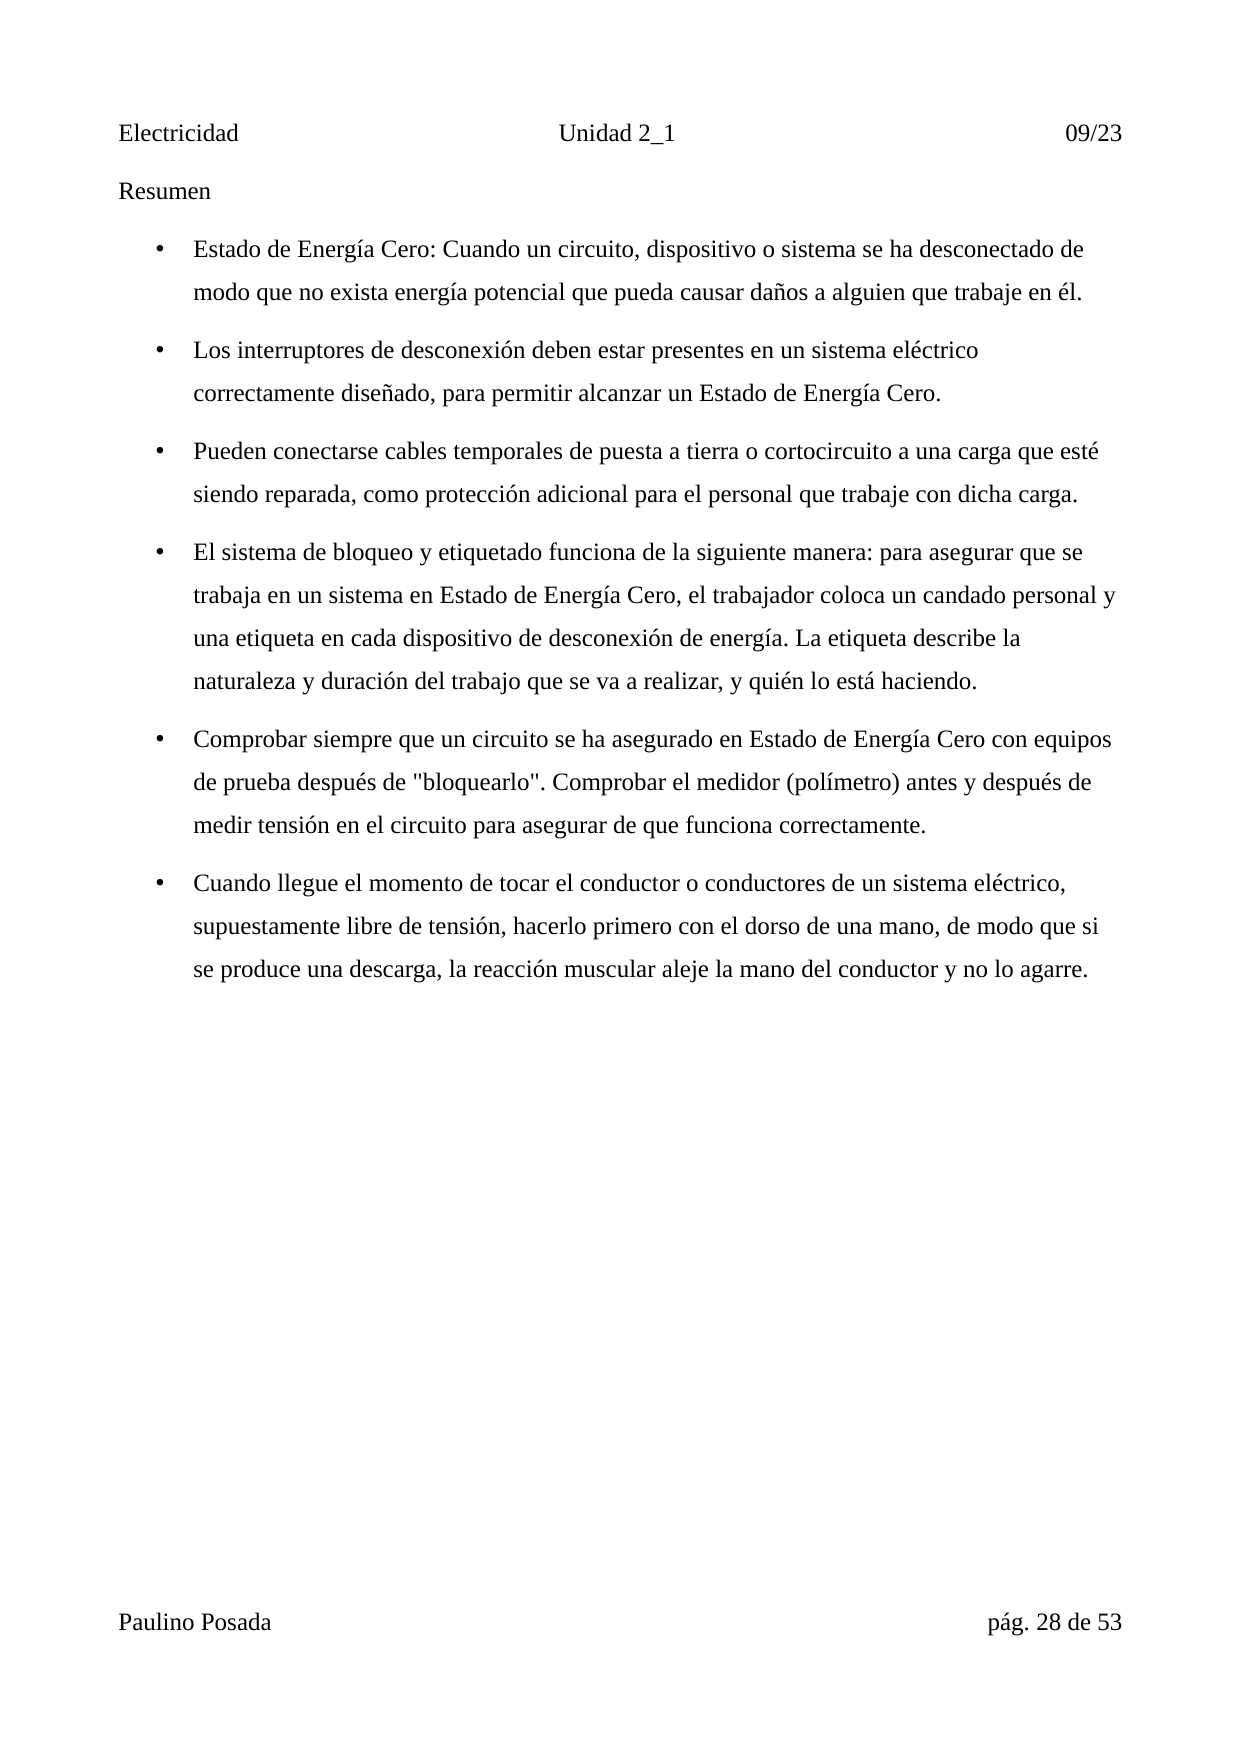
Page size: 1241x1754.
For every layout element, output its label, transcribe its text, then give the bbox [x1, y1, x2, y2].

list Pueden conectarse cables temporales de puesta a tierra o cortocircuito a una carga que esté siendo reparada, como protección adicional para el personal que trabaje con dicha carga. [156, 436, 1122, 508]
list Estado de Energía Cero: Cuando un circuito, dispositivo o sistema se ha desconectado de modo que no exista energía potencial que pueda causar daños a alguien que trabaje en él. [156, 234, 1122, 306]
text Resumen [118, 176, 1122, 205]
list Comprobar siempre que un circuito se ha asegurado en Estado de Energía Cero con equipos de prueba después de "bloquearlo". Comprobar el medidor (polímetro) antes y después de medir tensión en el circuito para asegurar de que funciona correctamente. [156, 724, 1122, 839]
list El sistema de bloqueo y etiquetado funciona de la siguiente manera: para asegurar que se trabaja en un sistema en Estado de Energía Cero, el trabajador coloca un candado personal y una etiqueta en cada dispositivo de desconexión de energía. La etiqueta describe la naturaleza y duración del trabajo que se va a realizar, y quién lo está haciendo. [156, 537, 1122, 695]
list Cuando llegue el momento de tocar el conductor o conductores de un sistema eléctrico, supuestamente libre de tensión, hacerlo primero con el dorso de una mano, de modo que si se produce una descarga, la reacción muscular aleje la mano del conductor y no lo agarre. [156, 868, 1122, 983]
list Los interruptores de desconexión deben estar presentes en un sistema eléctrico correctamente diseñado, para permitir alcanzar un Estado de Energía Cero. [156, 335, 1122, 407]
